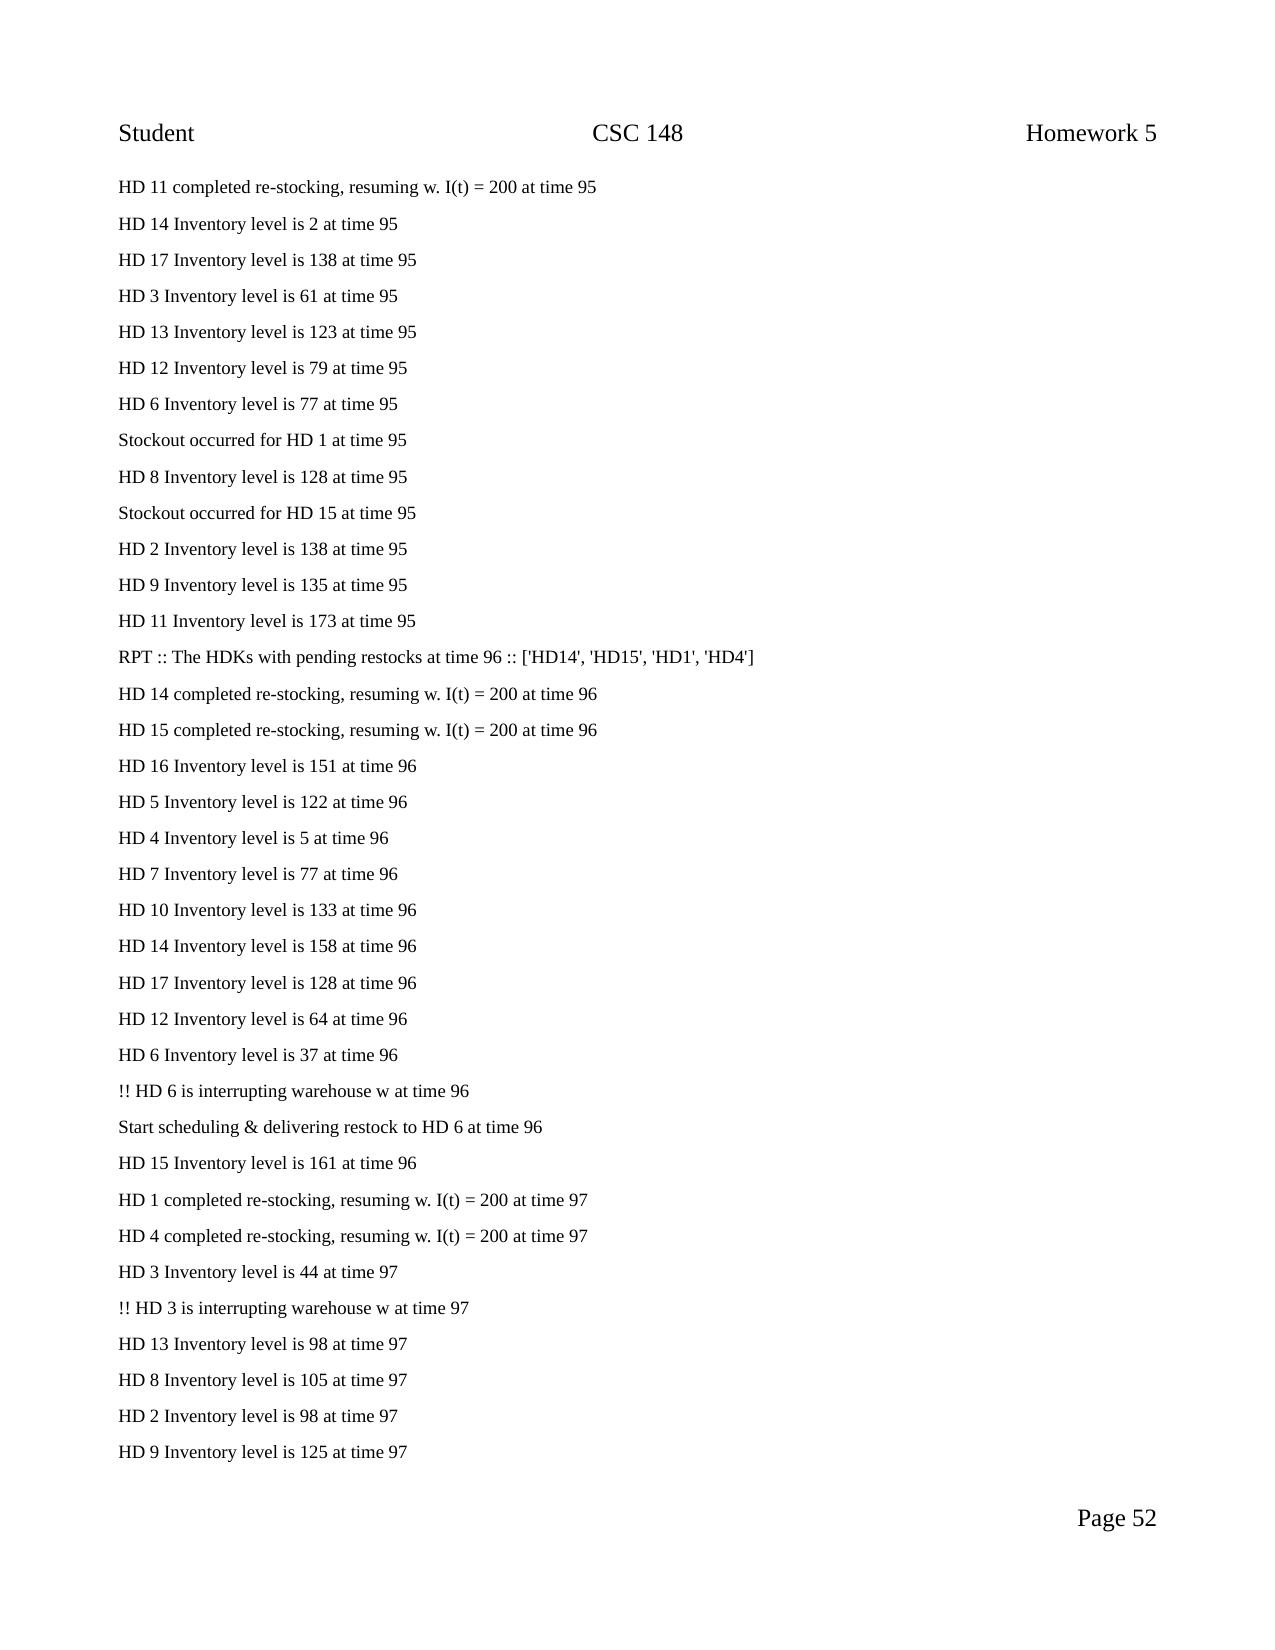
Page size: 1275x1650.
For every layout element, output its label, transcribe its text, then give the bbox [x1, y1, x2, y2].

text HD 14 Inventory level is 158 at time 96 [118, 935, 1157, 957]
text HD 5 Inventory level is 122 at time 96 [118, 791, 1157, 812]
text !! HD 6 is interrupting warehouse w at time 96 [118, 1080, 1157, 1102]
text HD 4 completed re-stocking, resuming w. I(t) = 200 at time 97 [118, 1224, 1157, 1246]
text HD 4 Inventory level is 5 at time 96 [118, 827, 1157, 848]
text HD 3 Inventory level is 61 at time 95 [118, 285, 1157, 306]
text HD 10 Inventory level is 133 at time 96 [118, 899, 1157, 921]
text HD 16 Inventory level is 151 at time 96 [118, 755, 1157, 776]
text Stockout occurred for HD 15 at time 95 [118, 502, 1157, 523]
text HD 15 Inventory level is 161 at time 96 [118, 1152, 1157, 1174]
text HD 9 Inventory level is 135 at time 95 [118, 574, 1157, 596]
text HD 8 Inventory level is 128 at time 95 [118, 466, 1157, 487]
text HD 6 Inventory level is 37 at time 96 [118, 1044, 1157, 1065]
text Start scheduling & delivering restock to HD 6 at time 96 [118, 1116, 1157, 1138]
text HD 17 Inventory level is 138 at time 95 [118, 249, 1157, 270]
text HD 6 Inventory level is 77 at time 95 [118, 393, 1157, 415]
text HD 2 Inventory level is 138 at time 95 [118, 538, 1157, 559]
text HD 14 completed re-stocking, resuming w. I(t) = 200 at time 96 [118, 682, 1157, 704]
text HD 7 Inventory level is 77 at time 96 [118, 863, 1157, 885]
text HD 8 Inventory level is 105 at time 97 [118, 1369, 1157, 1391]
text HD 2 Inventory level is 98 at time 97 [118, 1405, 1157, 1427]
text HD 3 Inventory level is 44 at time 97 [118, 1261, 1157, 1282]
text HD 9 Inventory level is 125 at time 97 [118, 1441, 1157, 1463]
text !! HD 3 is interrupting warehouse w at time 97 [118, 1297, 1157, 1318]
text HD 11 completed re-stocking, resuming w. I(t) = 200 at time 95 [118, 176, 1157, 198]
text HD 13 Inventory level is 98 at time 97 [118, 1333, 1157, 1354]
text HD 15 completed re-stocking, resuming w. I(t) = 200 at time 96 [118, 718, 1157, 740]
text HD 13 Inventory level is 123 at time 95 [118, 321, 1157, 342]
text RPT :: The HDKs with pending restocks at time 96 :: ['HD14', 'HD15', 'HD1', 'HD4'] [118, 646, 1157, 668]
text HD 12 Inventory level is 64 at time 96 [118, 1008, 1157, 1029]
text HD 17 Inventory level is 128 at time 96 [118, 972, 1157, 993]
text HD 11 Inventory level is 173 at time 95 [118, 610, 1157, 632]
text HD 12 Inventory level is 79 at time 95 [118, 357, 1157, 379]
text Stockout occurred for HD 1 at time 95 [118, 429, 1157, 451]
text HD 14 Inventory level is 2 at time 95 [118, 212, 1157, 234]
text HD 1 completed re-stocking, resuming w. I(t) = 200 at time 97 [118, 1188, 1157, 1210]
